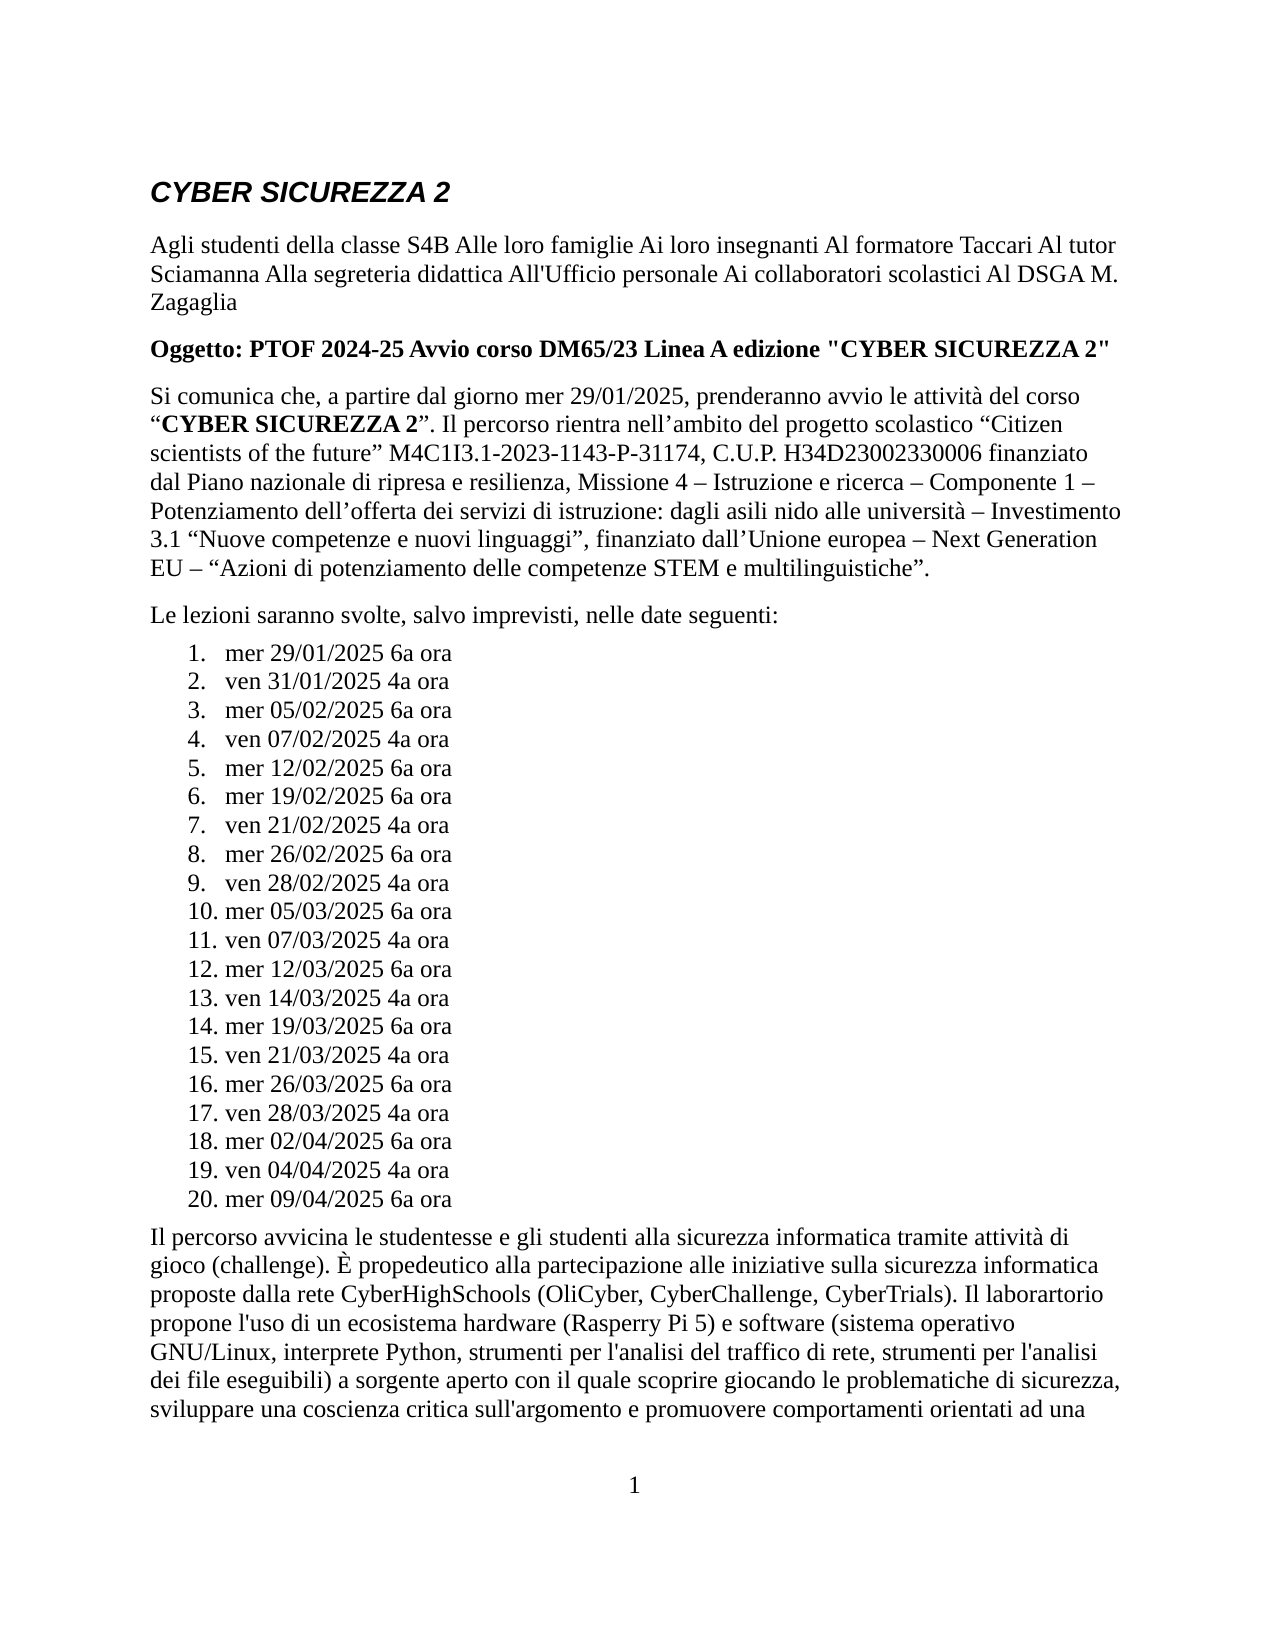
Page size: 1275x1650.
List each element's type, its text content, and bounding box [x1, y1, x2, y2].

list mer 19/02/2025 6a ora [187, 781, 1125, 810]
list mer 26/02/2025 6a ora [187, 839, 1125, 868]
list ven 14/03/2025 4a ora [187, 983, 1125, 1011]
list ven 28/02/2025 4a ora [187, 868, 1125, 896]
list ven 07/03/2025 4a ora [187, 925, 1125, 954]
list mer 09/04/2025 6a ora [187, 1184, 1125, 1213]
list ven 28/03/2025 4a ora [187, 1098, 1125, 1126]
list mer 12/02/2025 6a ora [187, 753, 1125, 781]
subtitle CYBER SICUREZZA 2 [150, 175, 1125, 208]
list mer 05/03/2025 6a ora [187, 896, 1125, 925]
list mer 29/01/2025 6a ora [187, 638, 1125, 666]
text Si comunica che, a partire dal giorno mer 29/01/2025, prenderanno avvio le attività del corso “CYBER SICUREZZA 2”. Il percorso rientra nell’ambito del progetto scolastico “Citizen scientists of the future” M4C1I3.1-2023-1143-P-31174, C.U.P. H34D23002330006 finanziato dal Piano nazionale di ripresa e resilienza, Missione 4 – Istruzione e ricerca – Componente 1 – Potenziamento dell’offerta dei servizi di istruzione: dagli asili nido alle università – Investimento 3.1 “Nuove competenze e nuovi linguaggi”, finanziato dall’Unione europea – Next Generation EU – “Azioni di potenziamento delle competenze STEM e multilinguistiche”. [150, 381, 1125, 582]
list ven 07/02/2025 4a ora [187, 724, 1125, 753]
list ven 04/04/2025 4a ora [187, 1155, 1125, 1184]
text Oggetto: PTOF 2024-25 Avvio corso DM65/23 Linea A edizione "CYBER SICUREZZA 2" [150, 334, 1125, 363]
text Il percorso avvicina le studentesse e gli studenti alla sicurezza informatica tramite attività di gioco (challenge). È propedeutico alla partecipazione alle iniziative sulla sicurezza informatica proposte dalla rete CyberHighSchools (OliCyber, CyberChallenge, CyberTrials). Il laborartorio propone l'uso di un ecosistema hardware (Rasperry Pi 5) e software (sistema operativo GNU/Linux, interprete Python, strumenti per l'analisi del traffico di rete, strumenti per l'analisi dei file eseguibili) a sorgente aperto con il quale scoprire giocando le problematiche di sicurezza, sviluppare una coscienza critica sull'argomento e promuovere comportamenti orientati ad una [150, 1222, 1125, 1423]
list mer 02/04/2025 6a ora [187, 1126, 1125, 1155]
list mer 12/03/2025 6a ora [187, 954, 1125, 983]
text Agli studenti della classe S4B Alle loro famiglie Ai loro insegnanti Al formatore Taccari Al tutor Sciamanna Alla segreteria didattica All'Ufficio personale Ai collaboratori scolastici Al DSGA M. Zagaglia [150, 230, 1125, 316]
list mer 19/03/2025 6a ora [187, 1011, 1125, 1040]
list ven 31/01/2025 4a ora [187, 666, 1125, 695]
list ven 21/02/2025 4a ora [187, 810, 1125, 839]
text Le lezioni saranno svolte, salvo imprevisti, nelle date seguenti: [150, 600, 1125, 629]
list ven 21/03/2025 4a ora [187, 1040, 1125, 1069]
list mer 26/03/2025 6a ora [187, 1069, 1125, 1098]
list mer 05/02/2025 6a ora [187, 695, 1125, 724]
